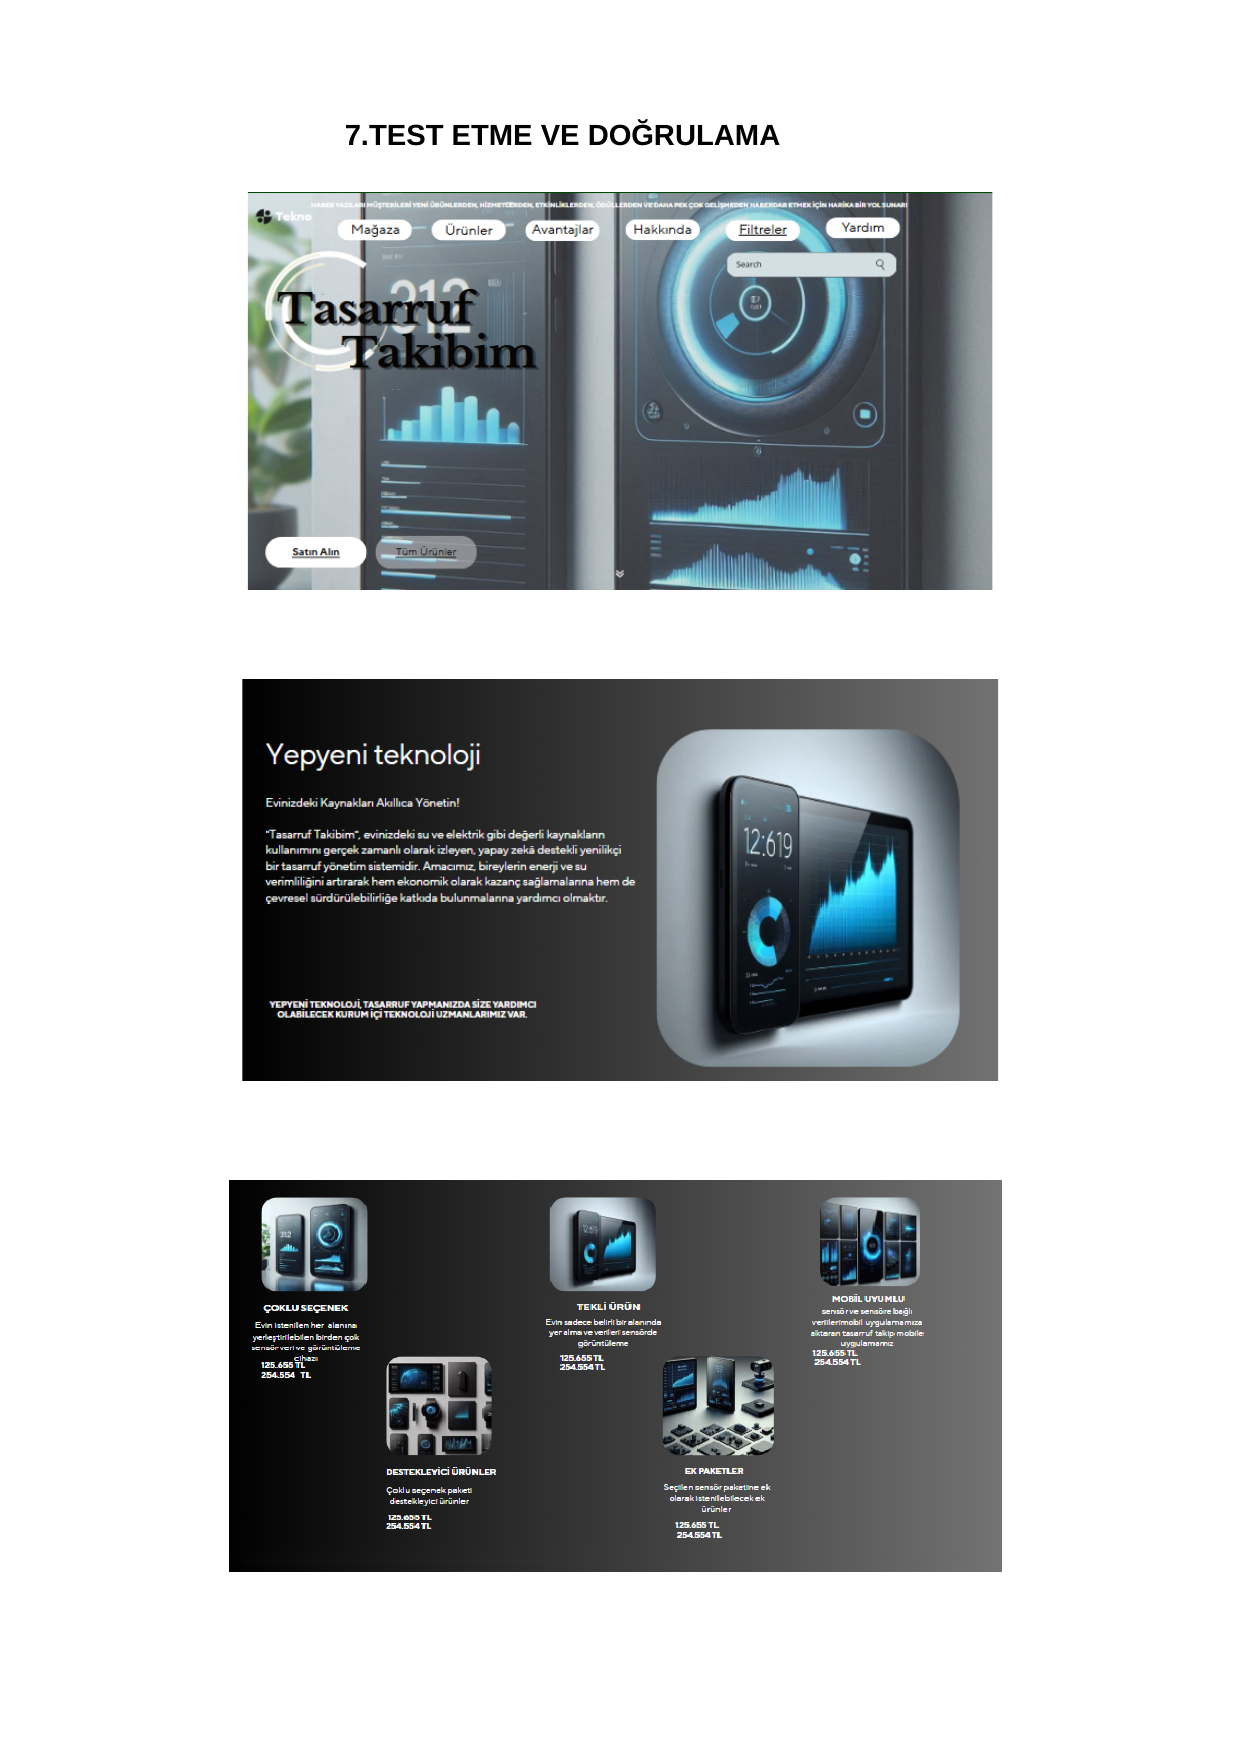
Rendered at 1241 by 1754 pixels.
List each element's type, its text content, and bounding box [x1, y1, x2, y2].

picture [229, 1180, 1002, 1572]
picture [247, 192, 993, 590]
text 7.TEST ETME VE DOĞRULAMA [118, 118, 1122, 152]
picture [242, 679, 999, 1081]
